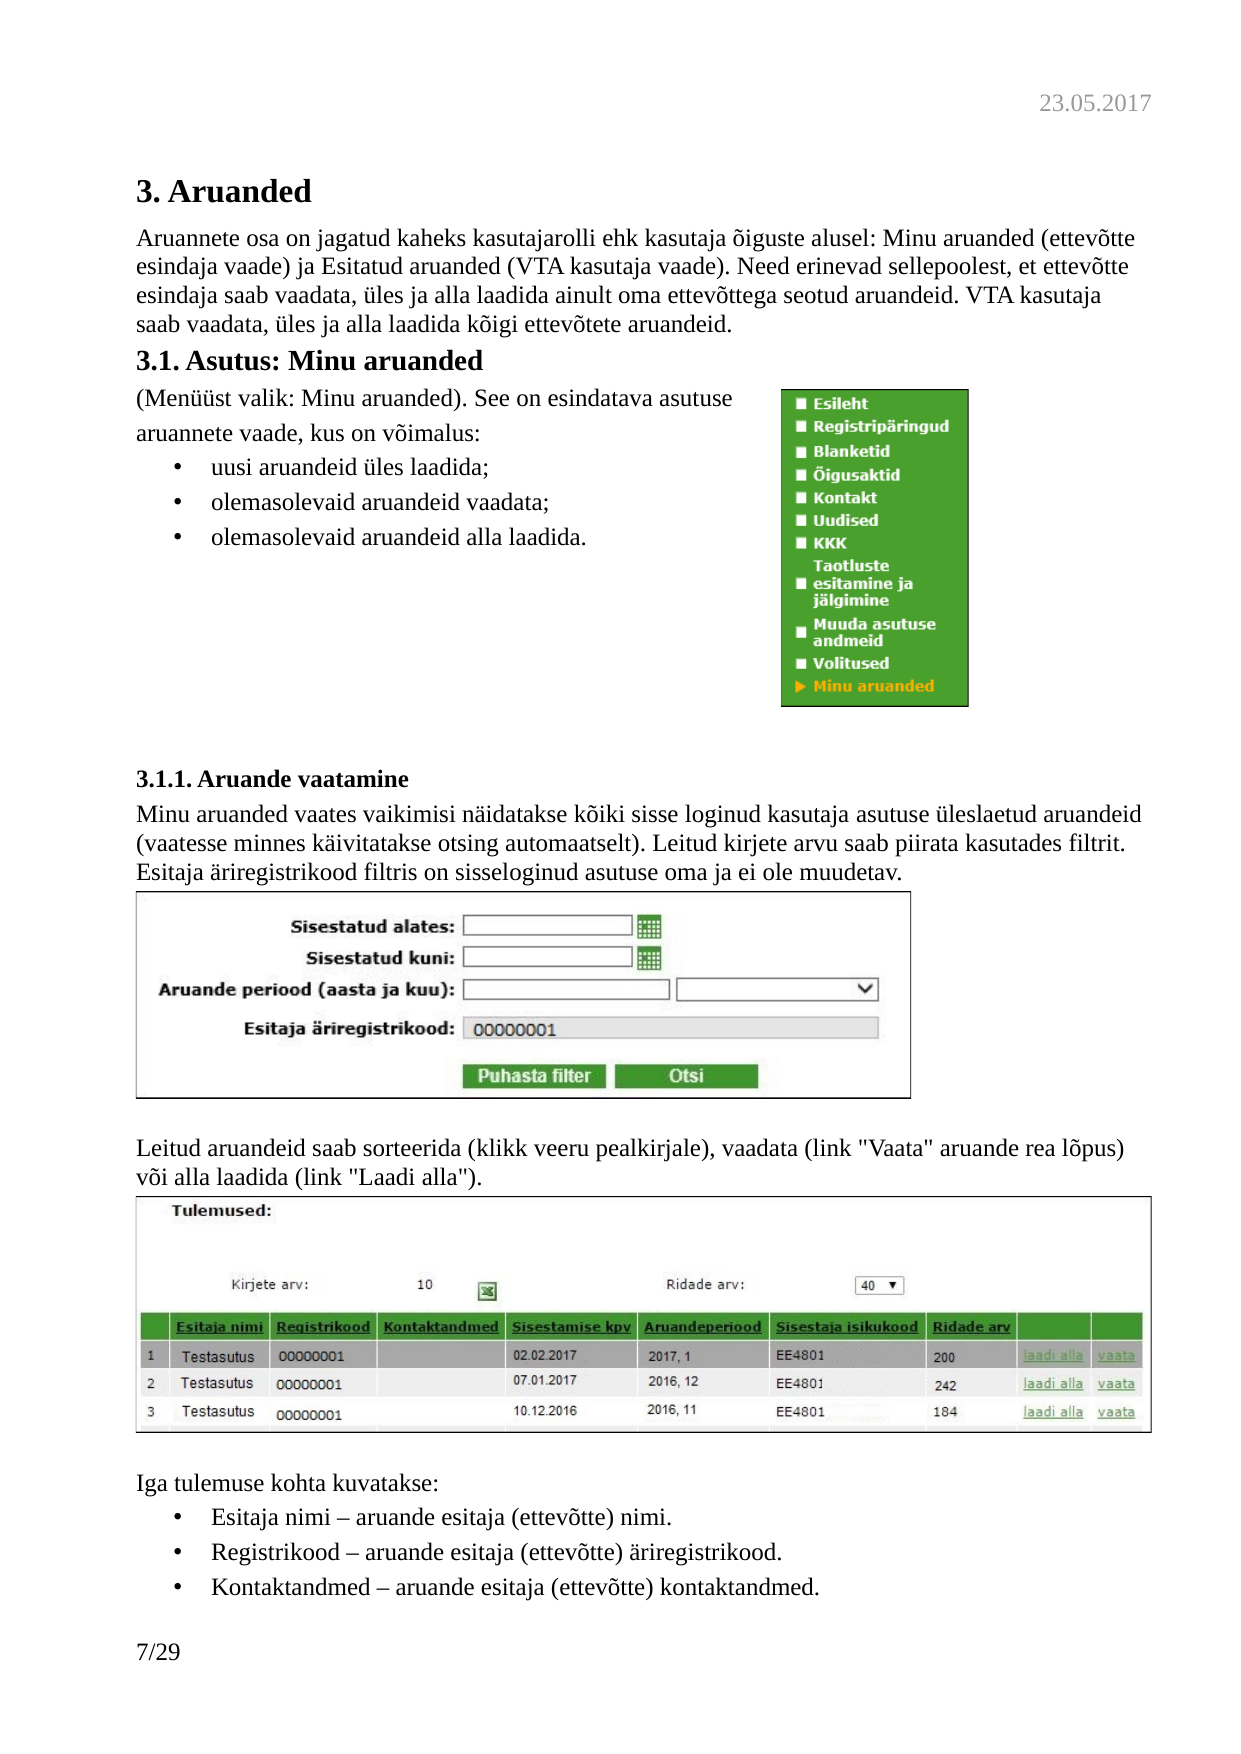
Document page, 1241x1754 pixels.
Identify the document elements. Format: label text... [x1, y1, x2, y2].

text Iga tulemuse kohta kuvatakse: [136, 1468, 1152, 1496]
text Aruannete osa on jagatud kaheks kasutajarolli ehk kasutaja õiguste alusel: Minu aruanded (ettevõtte esindaja vaade) ja Esitatud aruanded (VTA kasutaja vaade). Need erinevad sellepoolest, et ettevõtte esindaja saab vaadata, üles ja alla laadida ainult oma ettevõttega seotud aruandeid. VTA kasutaja saab vaadata, üles ja alla laadida kõigi ettevõtete aruandeid. [136, 223, 1152, 338]
subtitle 3.1. Asutus: Minu aruanded [136, 343, 1152, 377]
list uusi aruandeid üles laadida; [173, 452, 781, 481]
list olemasolevaid aruandeid vaadata; [173, 487, 781, 516]
picture [781, 389, 969, 707]
list [969, 452, 1152, 481]
text Leitud aruandeid saab sorteerida (klikk veeru pealkirjale), vaadata (link "Vaata" aruande rea lõpus) või alla laadida (link "Laadi alla"). [136, 1133, 1152, 1191]
list Esitaja nimi – aruande esitaja (ettevõtte) nimi. [173, 1502, 1152, 1531]
subtitle 3.1.1. Aruande vaatamine [136, 764, 1152, 793]
list Registrikood – aruande esitaja (ettevõtte) äriregistrikood. [173, 1537, 1152, 1566]
text aruannete vaade, kus on võimalus: [136, 418, 781, 446]
list olemasolevaid aruandeid alla laadida. [173, 522, 781, 551]
list [969, 522, 1152, 551]
text (Menüüst valik: Minu aruanded). See on esindatava asutuse [136, 383, 1152, 412]
text Minu aruanded vaates vaikimisi näidatakse kõiki sisse loginud kasutaja asutuse üleslaetud aruandeid (vaatesse minnes käivitatakse otsing automaatselt). Leitud kirjete arvu saab piirata kasutades filtrit. Esitaja äriregistrikood filtris on sisseloginud asutuse oma ja ei ole muudetav. [136, 799, 1152, 886]
list Kontaktandmed – aruande esitaja (ettevõtte) kontaktandmed. [173, 1572, 1152, 1601]
text [969, 418, 1152, 446]
list [969, 487, 1152, 516]
picture [135, 1196, 1152, 1433]
subtitle 3. Aruanded [136, 172, 1152, 210]
picture [135, 891, 912, 1099]
